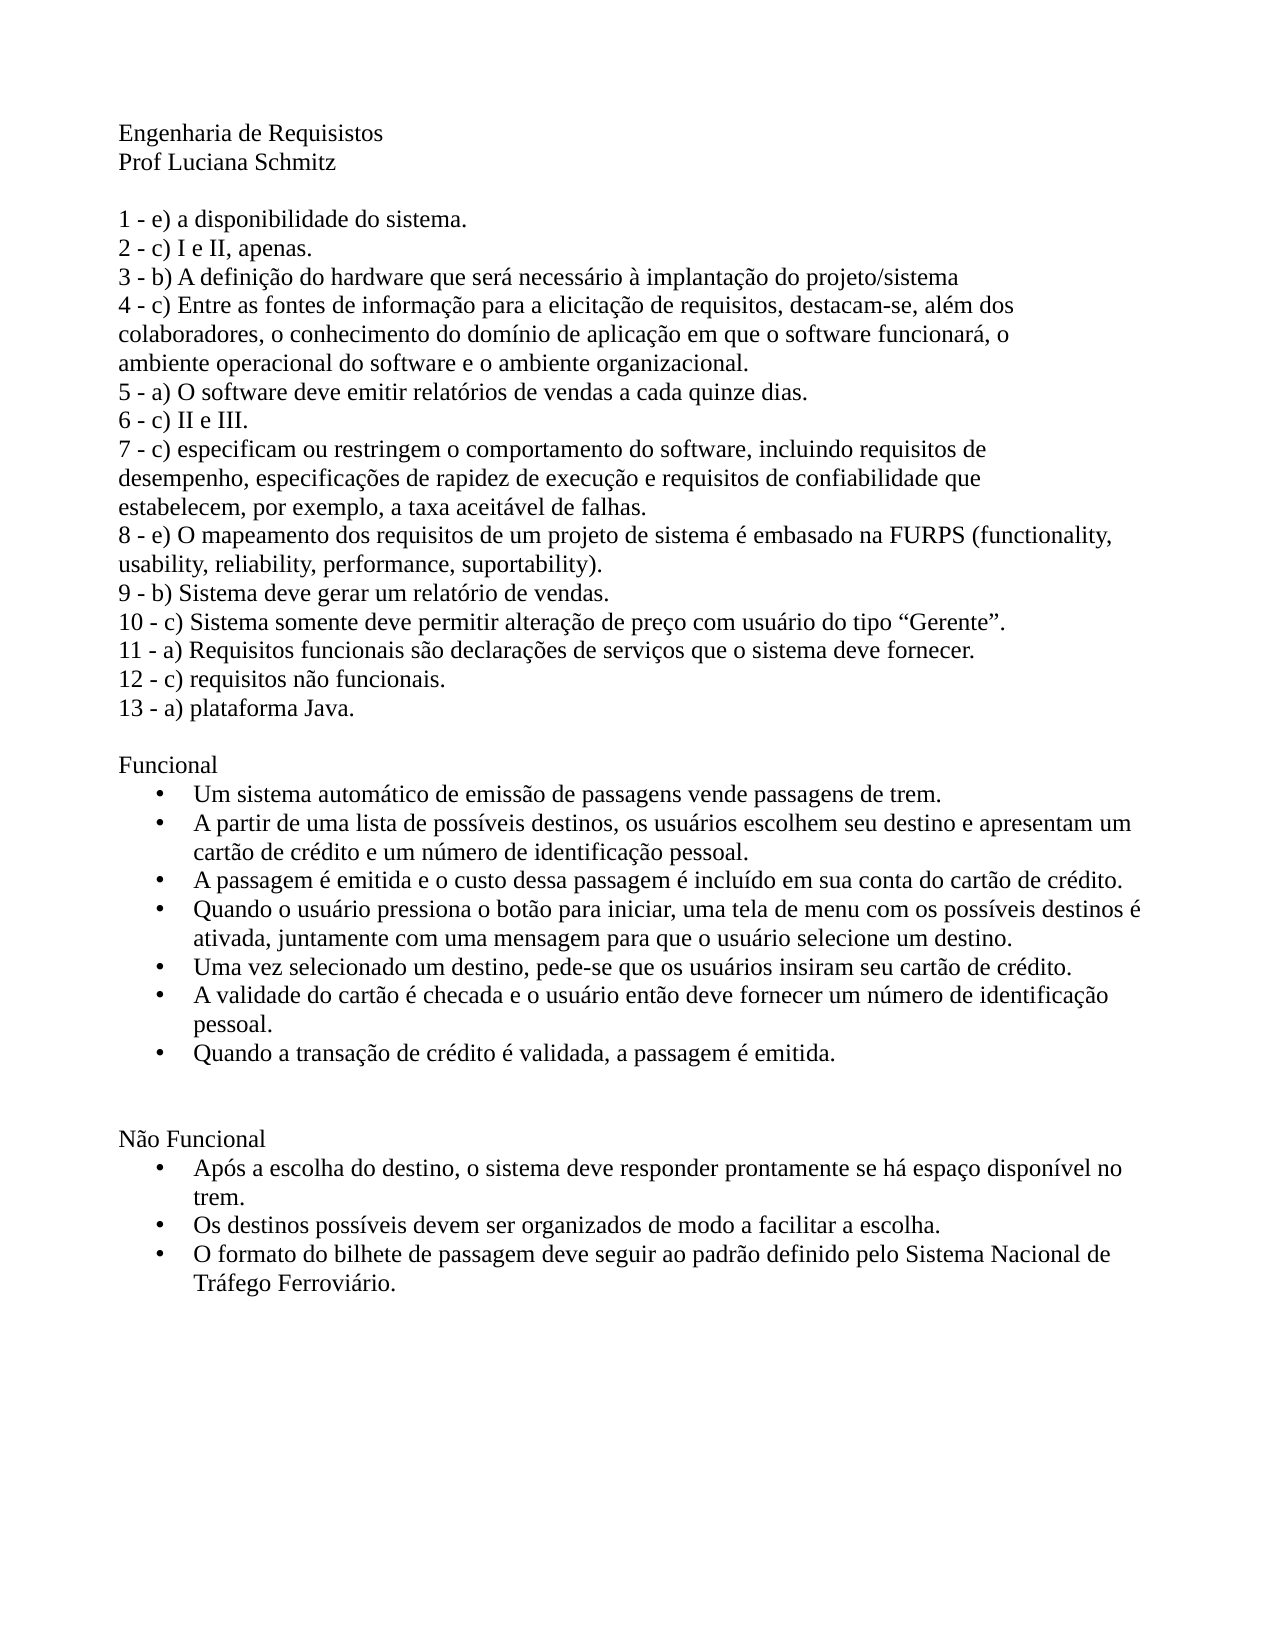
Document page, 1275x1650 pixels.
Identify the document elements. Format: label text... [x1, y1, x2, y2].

text Engenharia de Requisistos [118, 118, 1157, 147]
text 11 - a) Requisitos funcionais são declarações de serviços que o sistema deve fornecer. [118, 636, 1157, 664]
list Quando o usuário pressiona o botão para iniciar, uma tela de menu com os possíveis destinos é ativada, juntamente com uma mensagem para que o usuário selecione um destino. [156, 894, 1157, 952]
text 7 - c) especificam ou restringem o comportamento do software, incluindo requisitos de [118, 434, 1157, 463]
text 2 - c) I e II, apenas. [118, 233, 1157, 262]
text 13 - a) plataforma Java. [118, 693, 1157, 722]
text colaboradores, o conhecimento do domínio de aplicação em que o software funcionará, o [118, 319, 1157, 348]
text 6 - c) II e III. [118, 406, 1157, 434]
text estabelecem, por exemplo, a taxa aceitável de falhas. [118, 492, 1157, 521]
list O formato do bilhete de passagem deve seguir ao padrão definido pelo Sistema Nacional de Tráfego Ferroviário. [156, 1239, 1157, 1297]
text usability, reliability, performance, suportability). [118, 549, 1157, 578]
list A partir de uma lista de possíveis destinos, os usuários escolhem seu destino e apresentam um cartão de crédito e um número de identificação pessoal. [156, 808, 1157, 866]
text 3 - b) A definição do hardware que será necessário à implantação do projeto/sistema [118, 262, 1157, 291]
list A passagem é emitida e o custo dessa passagem é incluído em sua conta do cartão de crédito. [156, 866, 1157, 894]
text 9 - b) Sistema deve gerar um relatório de vendas. [118, 578, 1157, 607]
text ambiente operacional do software e o ambiente organizacional. [118, 348, 1157, 377]
list Uma vez selecionado um destino, pede-se que os usuários insiram seu cartão de crédito. [156, 952, 1157, 981]
text Funcional [118, 751, 1157, 779]
list Um sistema automático de emissão de passagens vende passagens de trem. [156, 779, 1157, 808]
text Prof Luciana Schmitz [118, 147, 1157, 176]
text 4 - c) Entre as fontes de informação para a elicitação de requisitos, destacam-se, além dos [118, 291, 1157, 319]
text 8 - e) O mapeamento dos requisitos de um projeto de sistema é embasado na FURPS (functionality, [118, 521, 1157, 549]
text 5 - a) O software deve emitir relatórios de vendas a cada quinze dias. [118, 377, 1157, 406]
text 10 - c) Sistema somente deve permitir alteração de preço com usuário do tipo “Gerente”. [118, 607, 1157, 636]
list Quando a transação de crédito é validada, a passagem é emitida. [156, 1038, 1157, 1067]
text 12 - c) requisitos não funcionais. [118, 664, 1157, 693]
list A validade do cartão é checada e o usuário então deve fornecer um número de identificação pessoal. [156, 981, 1157, 1038]
text 1 - e) a disponibilidade do sistema. [118, 204, 1157, 233]
text Não Funcional [118, 1124, 1157, 1153]
list Após a escolha do destino, o sistema deve responder prontamente se há espaço disponível no trem. [156, 1153, 1157, 1211]
list Os destinos possíveis devem ser organizados de modo a facilitar a escolha. [156, 1211, 1157, 1239]
text desempenho, especificações de rapidez de execução e requisitos de confiabilidade que [118, 463, 1157, 492]
